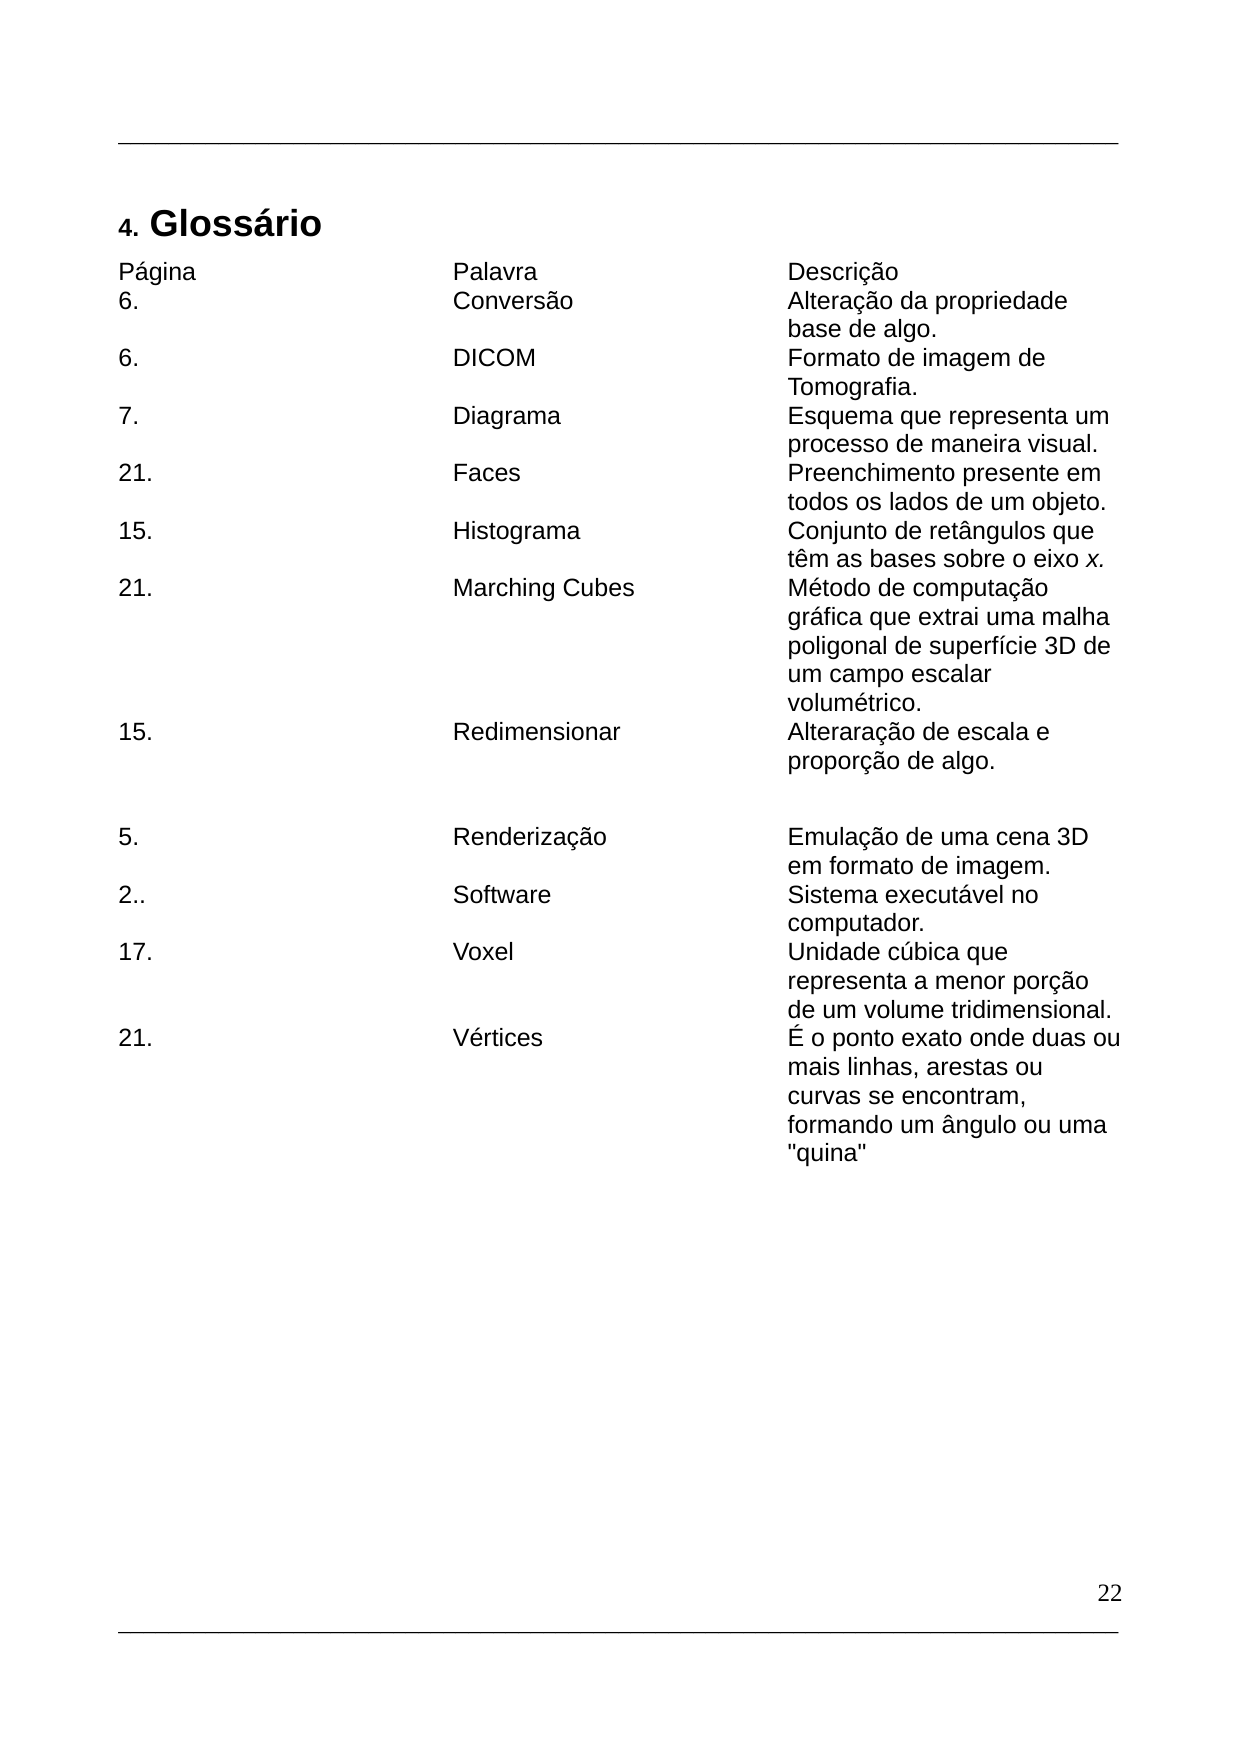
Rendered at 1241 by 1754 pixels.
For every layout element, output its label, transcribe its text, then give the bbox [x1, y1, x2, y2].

table_cell Voxel [453, 937, 787, 1023]
table_header Palavra [453, 257, 787, 286]
table_cell Conjunto de retângulos que têm as bases sobre o eixo x. [788, 516, 1122, 573]
table_cell Renderização [453, 822, 787, 879]
table_cell Alteraração de escala e proporção de algo. [788, 717, 1122, 774]
table_cell [788, 775, 1122, 822]
table_cell Redimensionar [453, 717, 787, 774]
table_cell Marching Cubes [453, 573, 787, 717]
table_cell 6. [118, 286, 453, 343]
table_cell [118, 775, 453, 822]
table_cell Método de computação gráfica que extrai uma malha poligonal de superfície 3D de um campo escalar volumétrico. [788, 573, 1122, 717]
table_cell Alteração da propriedade base de algo. [788, 286, 1122, 343]
table_header Descrição [788, 257, 1122, 286]
table_cell Histograma [453, 516, 787, 573]
table_cell 15. [118, 516, 453, 573]
table_cell Vértices [453, 1023, 787, 1167]
table_cell 5. [118, 822, 453, 879]
table_cell 15. [118, 717, 453, 774]
table_cell Faces [453, 458, 787, 516]
table_cell 7. [118, 401, 453, 458]
table_cell 21. [118, 573, 453, 717]
table_cell 17. [118, 937, 453, 1023]
table_cell DICOM [453, 343, 787, 401]
table_cell Formato de imagem de Tomografia. [788, 343, 1122, 401]
table_cell 6. [118, 343, 453, 401]
table_cell Conversão [453, 286, 787, 343]
table_cell Esquema que representa um processo de maneira visual. [788, 401, 1122, 458]
table_cell Diagrama [453, 401, 787, 458]
table_cell 21. [118, 1023, 453, 1167]
table_cell É o ponto exato onde duas ou mais linhas, arestas ou curvas se encontram, formando um ângulo ou uma "quina" [788, 1023, 1122, 1167]
table_cell [453, 775, 787, 822]
table_cell Sistema executável no computador. [788, 880, 1122, 937]
table_cell 21. [118, 458, 453, 516]
subtitle 4. Glossário [118, 201, 1122, 244]
table_cell Preenchimento presente em todos os lados de um objeto. [788, 458, 1122, 516]
table_cell Emulação de uma cena 3D em formato de imagem. [788, 822, 1122, 879]
table_cell Unidade cúbica que representa a menor porção de um volume tridimensional. [788, 937, 1122, 1023]
table_cell 2.. [118, 880, 453, 937]
table_cell Software [453, 880, 787, 937]
table_header Página [118, 257, 453, 286]
